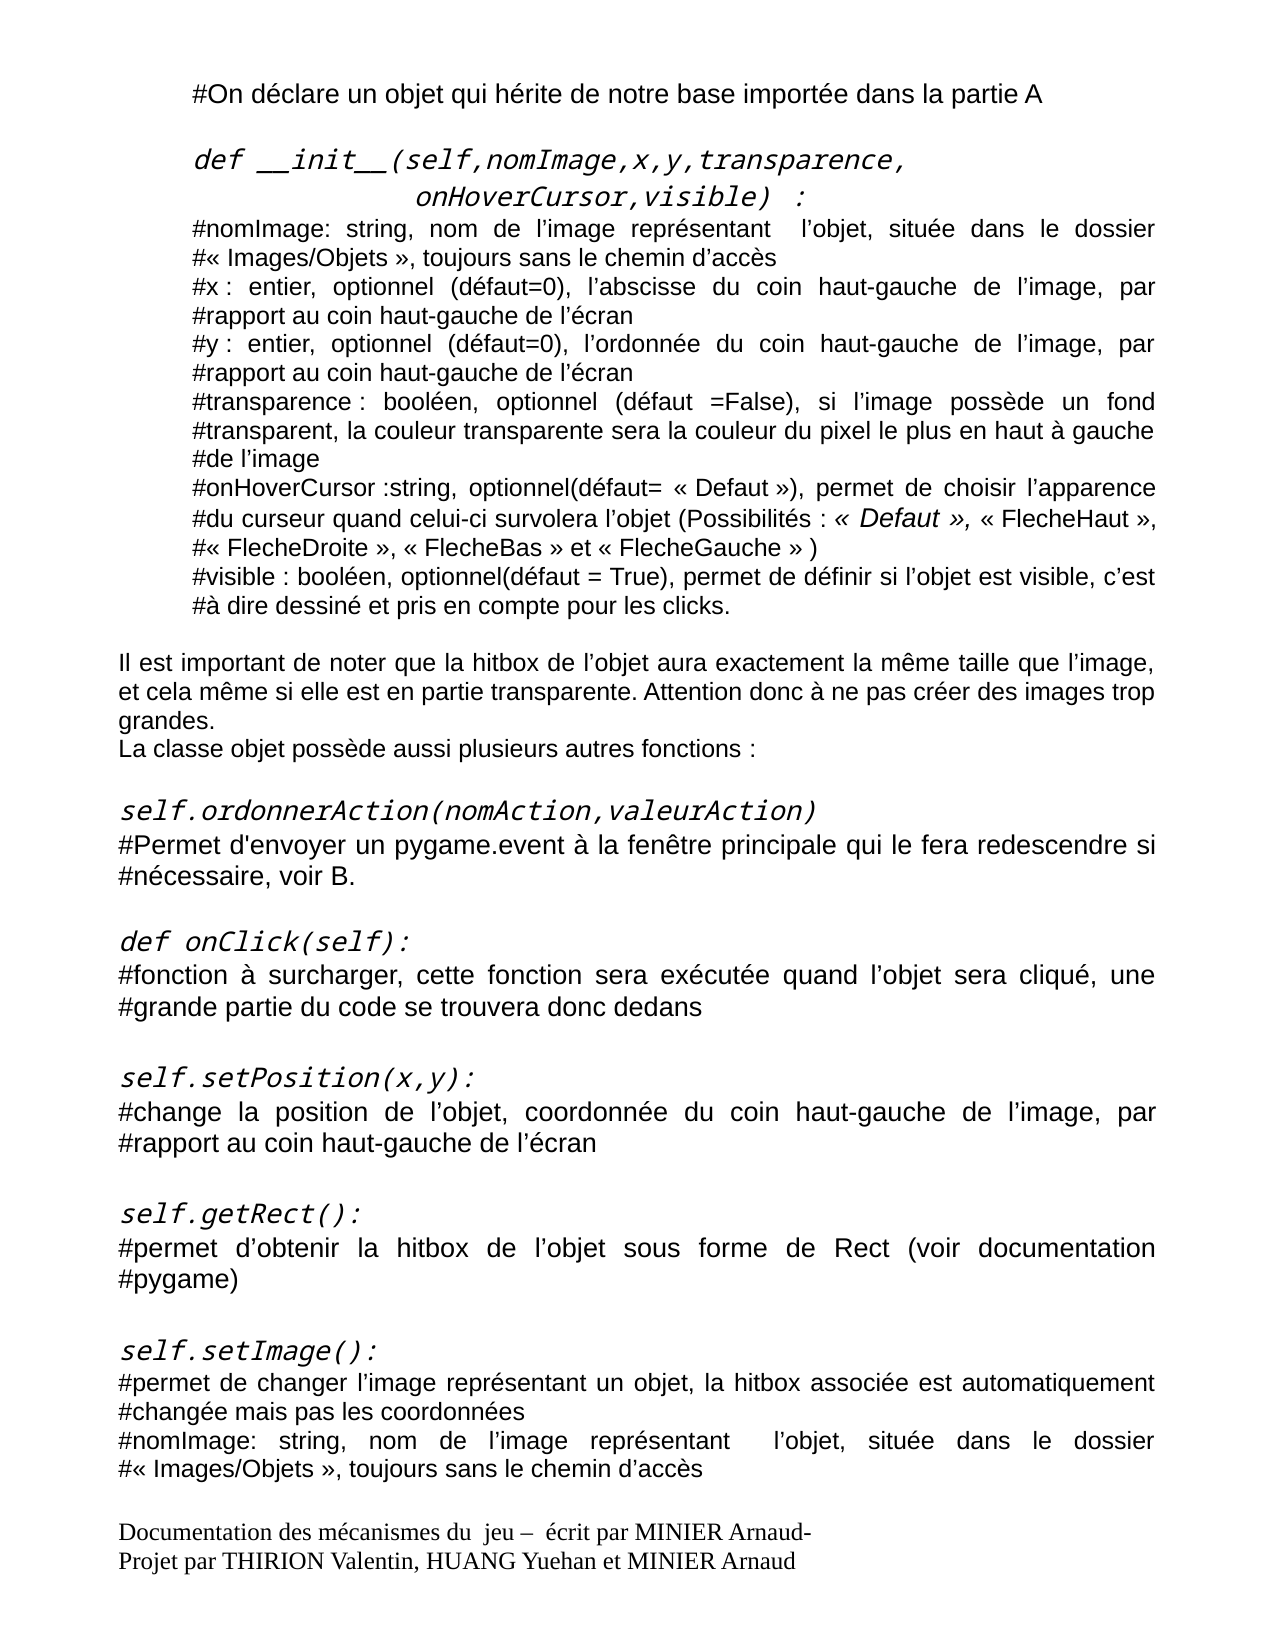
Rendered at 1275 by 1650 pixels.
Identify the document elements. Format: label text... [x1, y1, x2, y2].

text #y : entier, optionnel (défaut=0), l’ordonnée du coin haut-gauche de l’image, par #rapport au coin haut-gauche de l’écran [192, 329, 1157, 387]
text #onHoverCursor :string, optionnel(défaut= « Defaut »), permet de choisir l’apparence #du curseur quand celui-ci survolera l’objet (Possibilités : « Defaut », « FlecheHaut », #« FlecheDroite », « FlecheBas » et « FlecheGauche » ) [192, 473, 1157, 562]
text #On déclare un objet qui hérite de notre base importée dans la partie A [118, 75, 1157, 112]
text #permet de changer l’image représentant un objet, la hitbox associée est automatiquement #changée mais pas les coordonnées [118, 1368, 1157, 1426]
text def __init__(self,nomImage,x,y,transparence, [118, 141, 1157, 177]
text def onClick(self): [118, 922, 1157, 959]
text self.getRect(): [118, 1195, 1157, 1232]
text self.setPosition(x,y): [118, 1059, 1157, 1096]
text #x : entier, optionnel (défaut=0), l’abscisse du coin haut-gauche de l’image, par #rapport au coin haut-gauche de l’écran [192, 272, 1157, 329]
text #permet d’obtenir la hitbox de l’objet sous forme de Rect (voir documentation #pygame) [118, 1232, 1157, 1294]
text #change la position de l’objet, coordonnée du coin haut-gauche de l’image, par #rapport au coin haut-gauche de l’écran [118, 1096, 1157, 1158]
text self.setImage(): [118, 1331, 1157, 1368]
text #Permet d'envoyer un pygame.event à la fenêtre principale qui le fera redescendre si #nécessaire, voir B. [118, 829, 1157, 891]
text #nomImage: string, nom de l’image représentant l’objet, située dans le dossier #« Images/Objets », toujours sans le chemin d’accès [118, 1426, 1157, 1483]
text #fonction à surcharger, cette fonction sera exécutée quand l’objet sera cliqué, une #grande partie du code se trouvera donc dedans [118, 959, 1157, 1022]
text self.ordonnerAction(nomAction,valeurAction) [118, 792, 1157, 829]
text La classe objet possède aussi plusieurs autres fonctions : [118, 734, 1157, 763]
text #nomImage: string, nom de l’image représentant l’objet, située dans le dossier #« Images/Objets », toujours sans le chemin d’accès [192, 214, 1157, 272]
text #transparence : booléen, optionnel (défaut =False), si l’image possède un fond #transparent, la couleur transparente sera la couleur du pixel le plus en haut à gauche #de l’image [192, 387, 1157, 473]
text #visible : booléen, optionnel(défaut = True), permet de définir si l’objet est visible, c’est #à dire dessiné et pris en compte pour les clicks. [192, 562, 1157, 619]
text Il est important de noter que la hitbox de l’objet aura exactement la même taille que l’image, et cela même si elle est en partie transparente. Attention donc à ne pas créer des images trop grandes. [118, 648, 1157, 734]
text onHoverCursor,visible) : [118, 177, 1157, 214]
